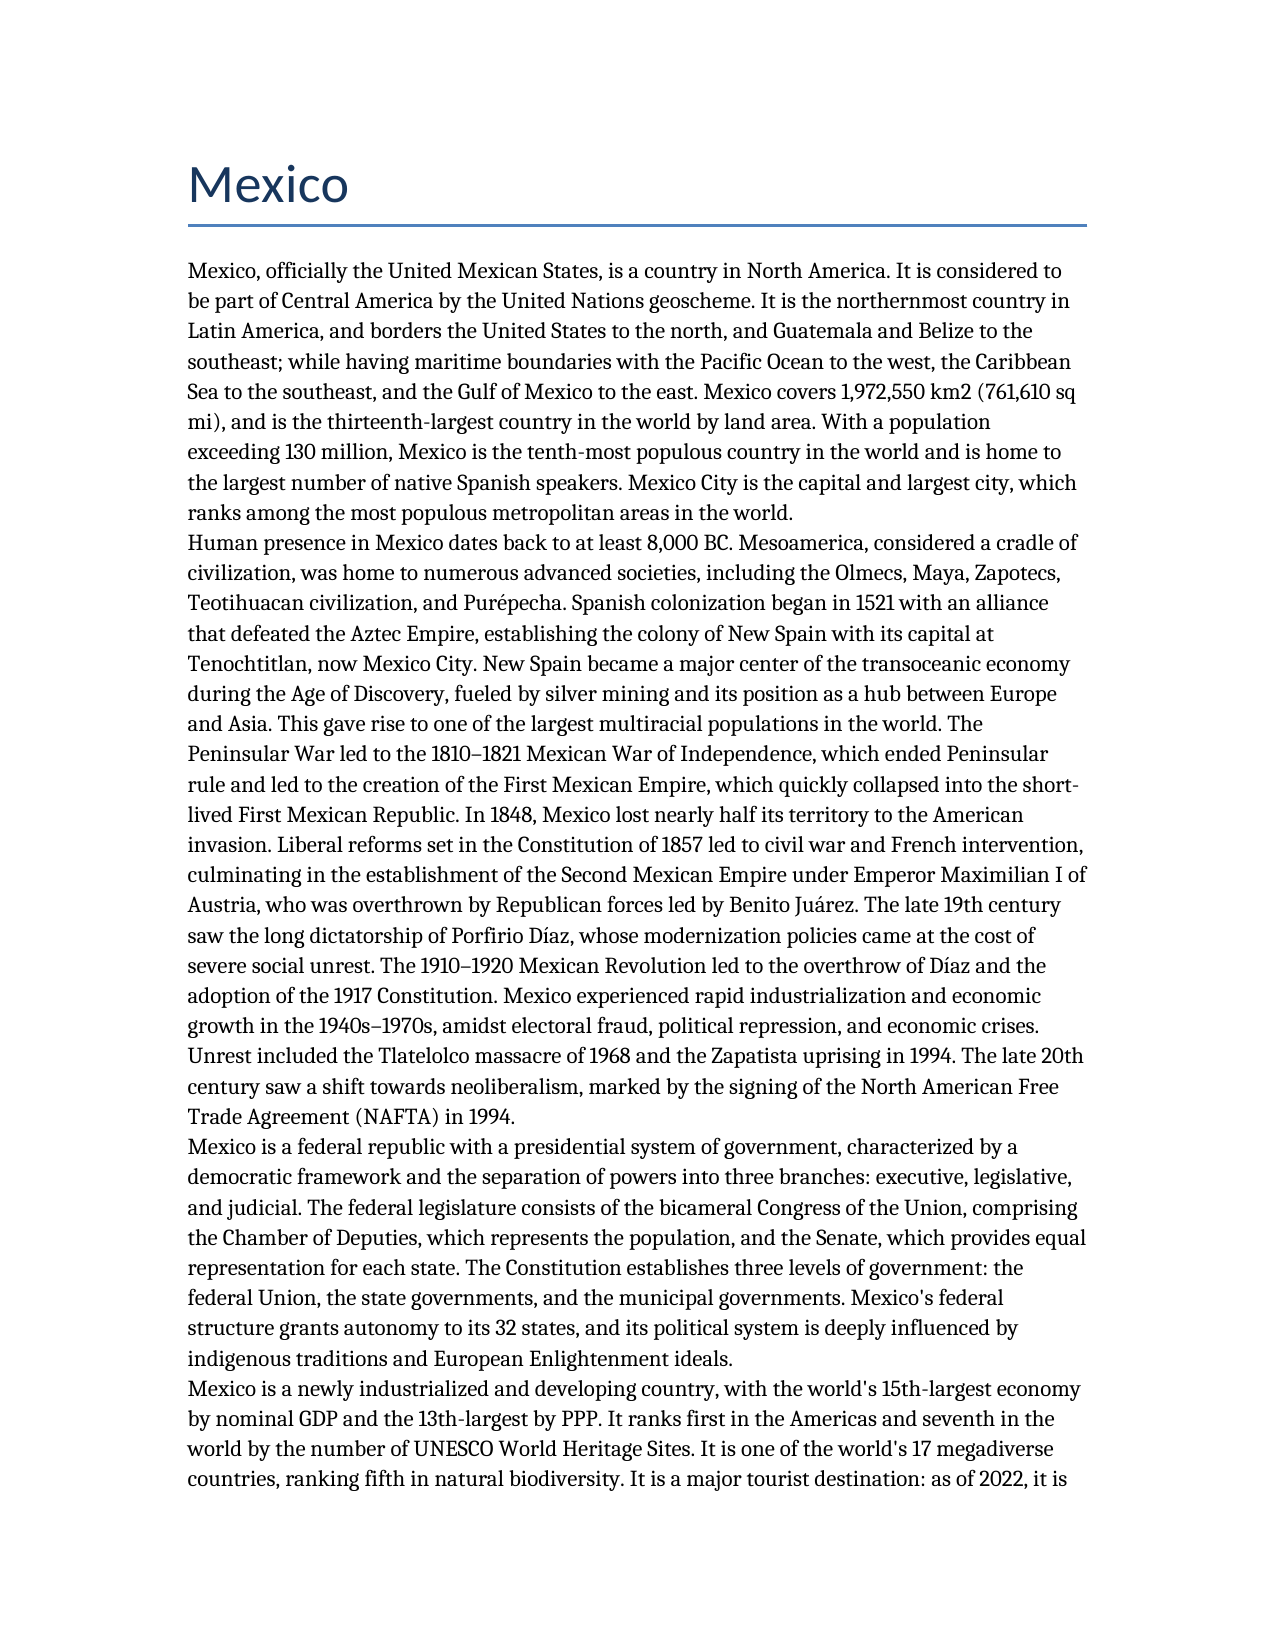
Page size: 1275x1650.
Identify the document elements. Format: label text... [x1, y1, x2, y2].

title Mexico [187, 150, 1087, 227]
text Mexico, officially the United Mexican States, is a country in North America. It is considered to be part of Central America by the United Nations geoscheme. It is the northernmost country in Latin America, and borders the United States to the north, and Guatemala and Belize to the southeast; while having maritime boundaries with the Pacific Ocean to the west, the Caribbean Sea to the southeast, and the Gulf of Mexico to the east. Mexico covers 1,972,550 km2 (761,610 sq mi), and is the thirteenth-largest country in the world by land area. With a population exceeding 130 million, Mexico is the tenth-most populous country in the world and is home to the largest number of native Spanish speakers. Mexico City is the capital and largest city, which ranks among the most populous metropolitan areas in the world. Human presence in Mexico dates back to at least 8,000 BC. Mesoamerica, considered a cradle of civilization, was home to numerous advanced societies, including the Olmecs, Maya, Zapotecs, Teotihuacan civilization, and Purépecha. Spanish colonization began in 1521 with an alliance that defeated the Aztec Empire, establishing the colony of New Spain with its capital at Tenochtitlan, now Mexico City. New Spain became a major center of the transoceanic economy during the Age of Discovery, fueled by silver mining and its position as a hub between Europe and Asia. This gave rise to one of the largest multiracial populations in the world. The Peninsular War led to the 1810–1821 Mexican War of Independence, which ended Peninsular rule and led to the creation of the First Mexican Empire, which quickly collapsed into the short-lived First Mexican Republic. In 1848, Mexico lost nearly half its territory to the American invasion. Liberal reforms set in the Constitution of 1857 led to civil war and French intervention, culminating in the establishment of the Second Mexican Empire under Emperor Maximilian I of Austria, who was overthrown by Republican forces led by Benito Juárez. The late 19th century saw the long dictatorship of Porfirio Díaz, whose modernization policies came at the cost of severe social unrest. The 1910–1920 Mexican Revolution led to the overthrow of Díaz and the adoption of the 1917 Constitution. Mexico experienced rapid industrialization and economic growth in the 1940s–1970s, amidst electoral fraud, political repression, and economic crises. Unrest included the Tlatelolco massacre of 1968 and the Zapatista uprising in 1994. The late 20th century saw a shift towards neoliberalism, marked by the signing of the North American Free Trade Agreement (NAFTA) in 1994. Mexico is a federal republic with a presidential system of government, characterized by a democratic framework and the separation of powers into three branches: executive, legislative, and judicial. The federal legislature consists of the bicameral Congress of the Union, comprising the Chamber of Deputies, which represents the population, and the Senate, which provides equal representation for each state. The Constitution establishes three levels of government: the federal Union, the state governments, and the municipal governments. Mexico's federal structure grants autonomy to its 32 states, and its political system is deeply influenced by indigenous traditions and European Enlightenment ideals. Mexico is a newly industrialized and developing country, with the world's 15th-largest economy by nominal GDP and the 13th-largest by PPP. It ranks first in the Americas and seventh in the world by the number of UNESCO World Heritage Sites. It is one of the world's 17 megadiverse countries, ranking fifth in natural biodiversity. It is a major tourist destination: as of 2022, it is [187, 258, 1087, 1492]
